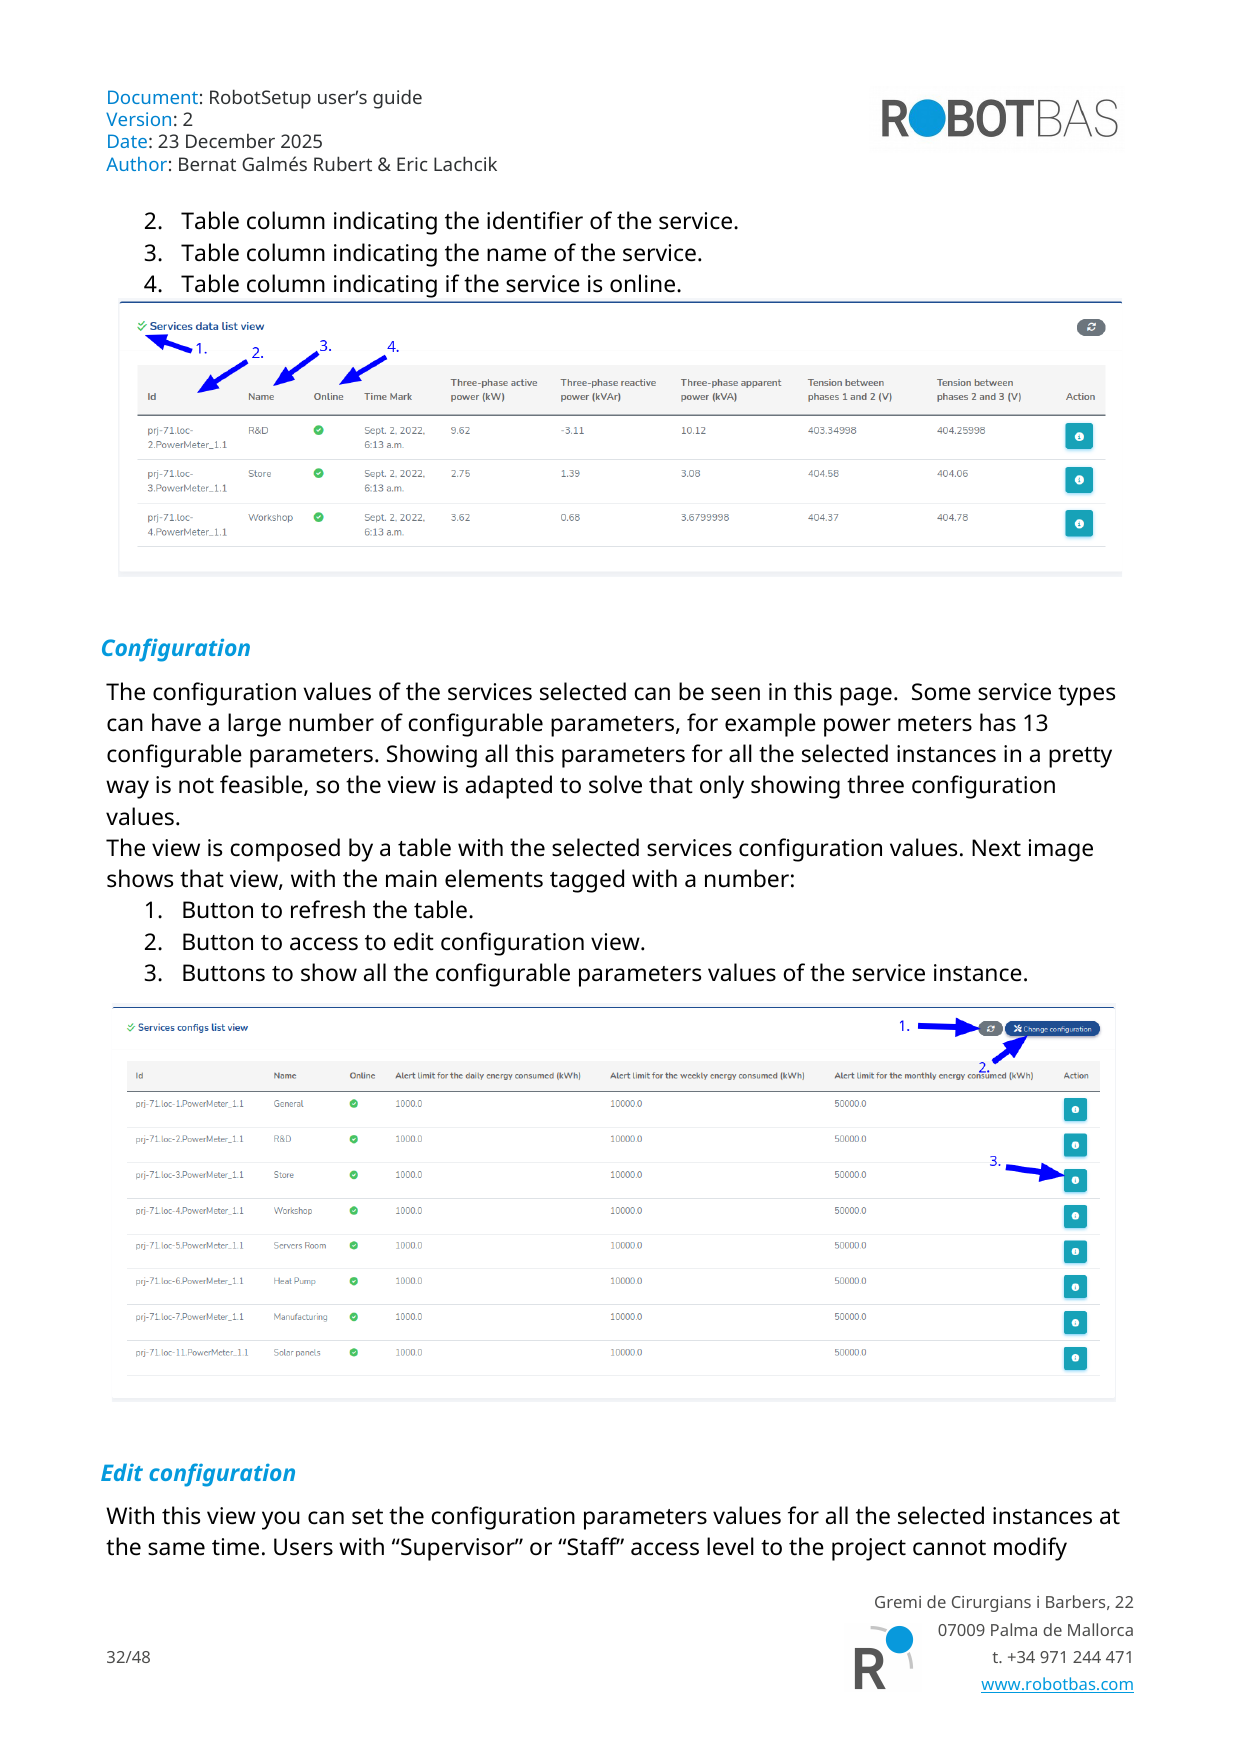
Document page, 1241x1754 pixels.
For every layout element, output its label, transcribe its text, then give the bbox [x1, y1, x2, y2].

picture [844, 1623, 923, 1692]
list Table column indicating the identifier of the service. [144, 205, 1134, 236]
picture [111, 1003, 1116, 1402]
text The view is composed by a table with the selected services configuration values. Next image shows that view, with the main elements tagged with a number: [106, 832, 1134, 894]
picture [869, 86, 1125, 153]
list Button to access to edit configuration view. [144, 926, 1134, 957]
subtitle Configuration [100, 632, 1134, 663]
picture [118, 298, 1123, 577]
text With this view you can set the configuration parameters values for all the selected instances at the same time. Users with “Supervisor” or “Staff” access level to the project cannot modify [106, 1500, 1134, 1563]
list Table column indicating the name of the service. [144, 236, 1134, 268]
list Table column indicating if the service is online. [144, 268, 1134, 299]
list Button to refresh the table. [144, 894, 1134, 926]
text The configuration values of the services selected can be seen in this page. Some service types can have a large number of configurable parameters, for example power meters has 13 configurable parameters. Showing all this parameters for all the selected instances in a pretty way is not feasible, so the view is adapted to solve that only showing three configuration values. [106, 676, 1134, 832]
subtitle Edit configuration [100, 1456, 1134, 1488]
list Buttons to show all the configurable parameters values of the service instance. [144, 957, 1134, 988]
